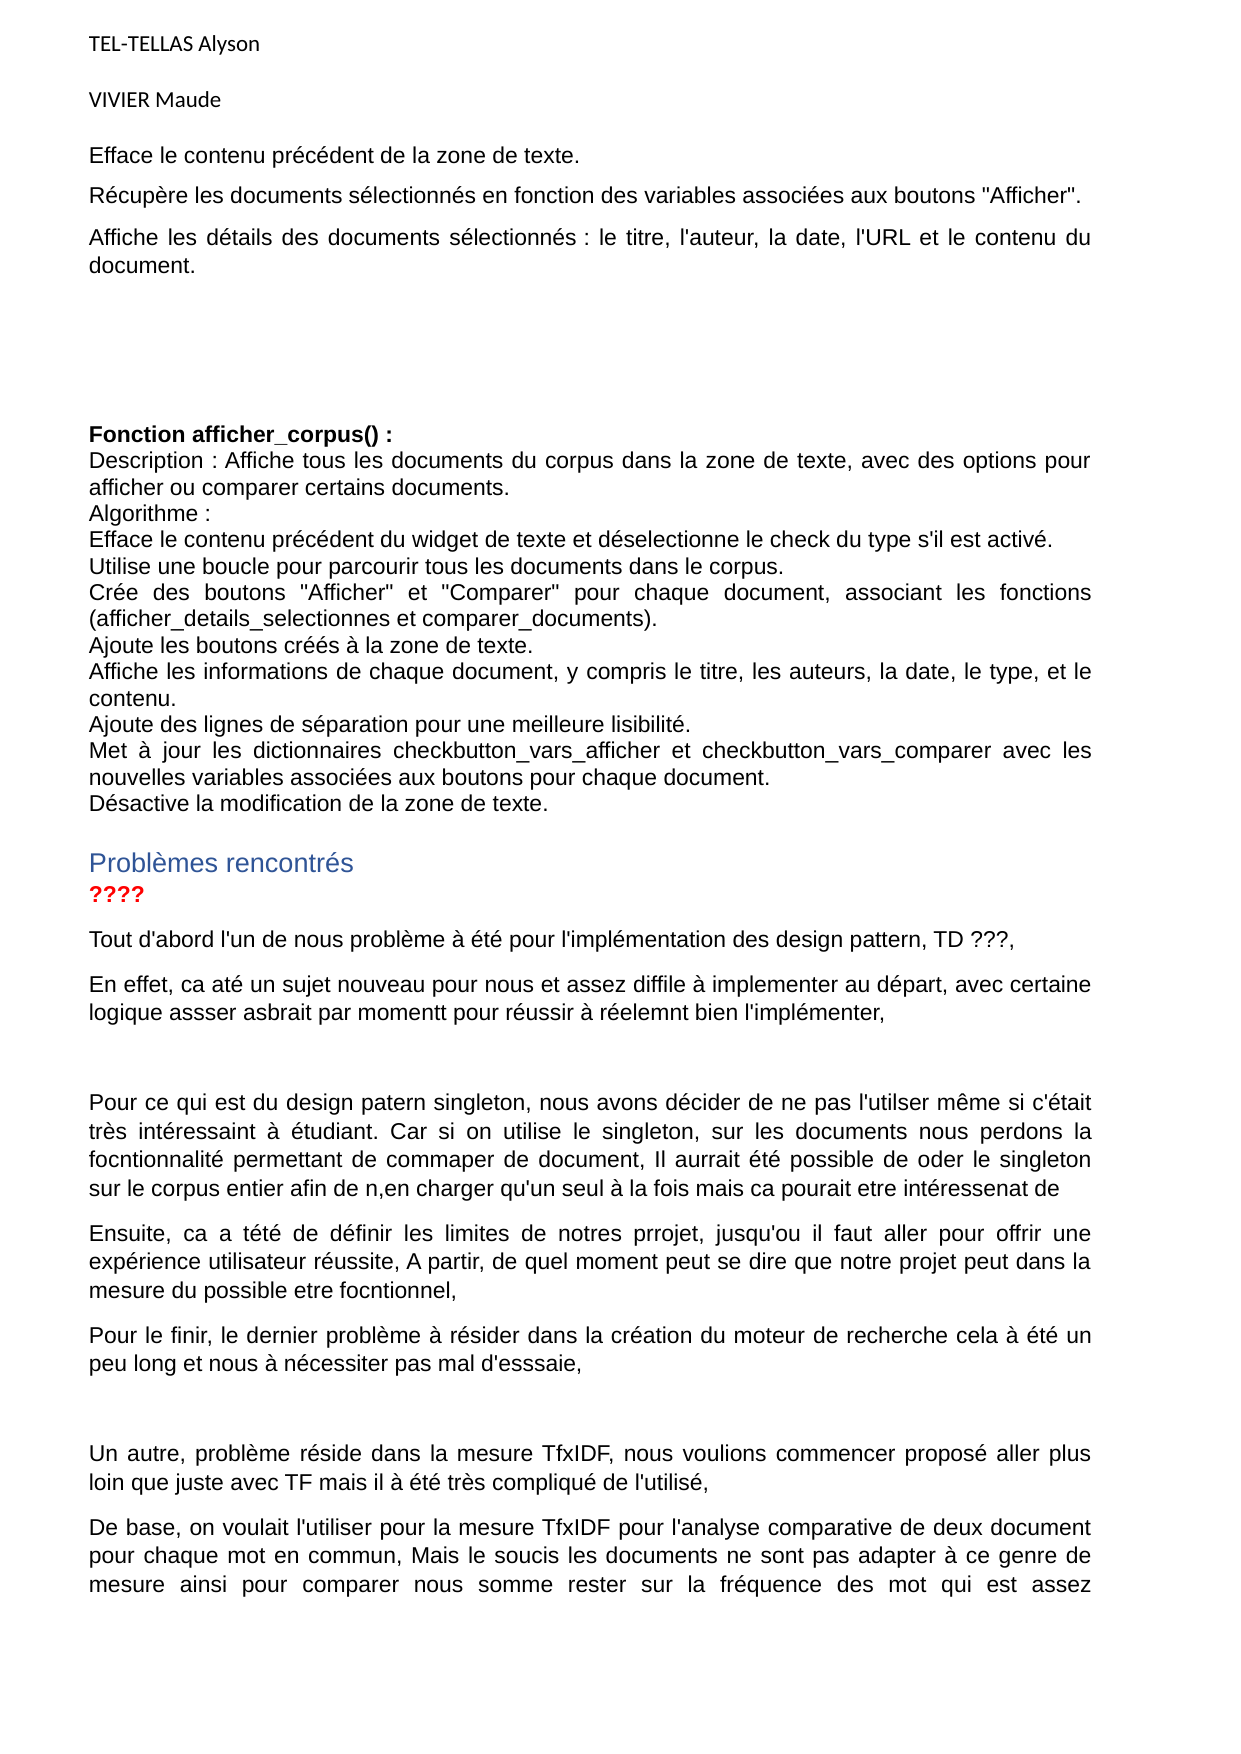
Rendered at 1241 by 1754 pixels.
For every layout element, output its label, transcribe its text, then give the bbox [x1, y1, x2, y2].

text Un autre, problème réside dans la mesure TfxIDF, nous voulions commencer proposé aller plus loin que juste avec TF mais il à été très compliqué de l'utilisé, [89, 1440, 1092, 1495]
text Efface le contenu précédent du widget de texte et déselectionne le check du type s'il est activé. [89, 526, 1092, 553]
text Ajoute des lignes de séparation pour une meilleure lisibilité. [89, 711, 1092, 737]
text Utilise une boucle pour parcourir tous les documents dans le corpus. [89, 553, 1092, 579]
text Description : Affiche tous les documents du corpus dans la zone de texte, avec des options pour afficher ou comparer certains documents. [89, 447, 1092, 500]
text En effet, ca até un sujet nouveau pour nous et assez diffile à implementer au départ, avec certaine logique assser asbrait par momentt pour réussir à réelemnt bien l'implémenter, [89, 971, 1092, 1026]
text Récupère les documents sélectionnés en fonction des variables associées aux boutons "Afficher". [89, 182, 1092, 209]
text Fonction afficher_corpus() : [89, 421, 1092, 447]
text Efface le contenu précédent de la zone de texte. [89, 142, 1092, 168]
text Tout d'abord l'un de nous problème à été pour l'implémentation des design pattern, TD ???, [89, 926, 1092, 952]
text ???? [89, 881, 1092, 907]
text De base, on voulait l'utiliser pour la mesure TfxIDF pour l'analyse comparative de deux document pour chaque mot en commun, Mais le soucis les documents ne sont pas adapter à ce genre de mesure ainsi pour comparer nous somme rester sur la fréquence des mot qui est assez [89, 1514, 1092, 1597]
text Pour le finir, le dernier problème à résider dans la création du moteur de recherche cela à été un peu long et nous à nécessiter pas mal d'esssaie, [89, 1322, 1092, 1377]
text Pour ce qui est du design patern singleton, nous avons décider de ne pas l'utilser même si c'était très intéressaint à étudiant. Car si on utilise le singleton, sur les documents nous perdons la focntionnalité permettant de commaper de document, Il aurrait été possible de oder le singleton sur le corpus entier afin de n,en charger qu'un seul à la fois mais ca pourait etre intéressenat de [89, 1089, 1092, 1201]
text Crée des boutons "Afficher" et "Comparer" pour chaque document, associant les fonctions (afficher_details_selectionnes et comparer_documents). [89, 579, 1092, 632]
subtitle Problèmes rencontrés [89, 847, 1092, 878]
text Affiche les informations de chaque document, y compris le titre, les auteurs, la date, le type, et le contenu. [89, 658, 1092, 711]
text Désactive la modification de la zone de texte. [89, 790, 1092, 816]
text Algorithme : [89, 500, 1092, 526]
text Ajoute les boutons créés à la zone de texte. [89, 632, 1092, 658]
text Ensuite, ca a tété de définir les limites de notres prrojet, jusqu'ou il faut aller pour offrir une expérience utilisateur réussite, A partir, de quel moment peut se dire que notre projet peut dans la mesure du possible etre focntionnel, [89, 1220, 1092, 1303]
text Affiche les détails des documents sélectionnés : le titre, l'auteur, la date, l'URL et le contenu du document. [89, 223, 1092, 278]
text Met à jour les dictionnaires checkbutton_vars_afficher et checkbutton_vars_comparer avec les nouvelles variables associées aux boutons pour chaque document. [89, 737, 1092, 790]
